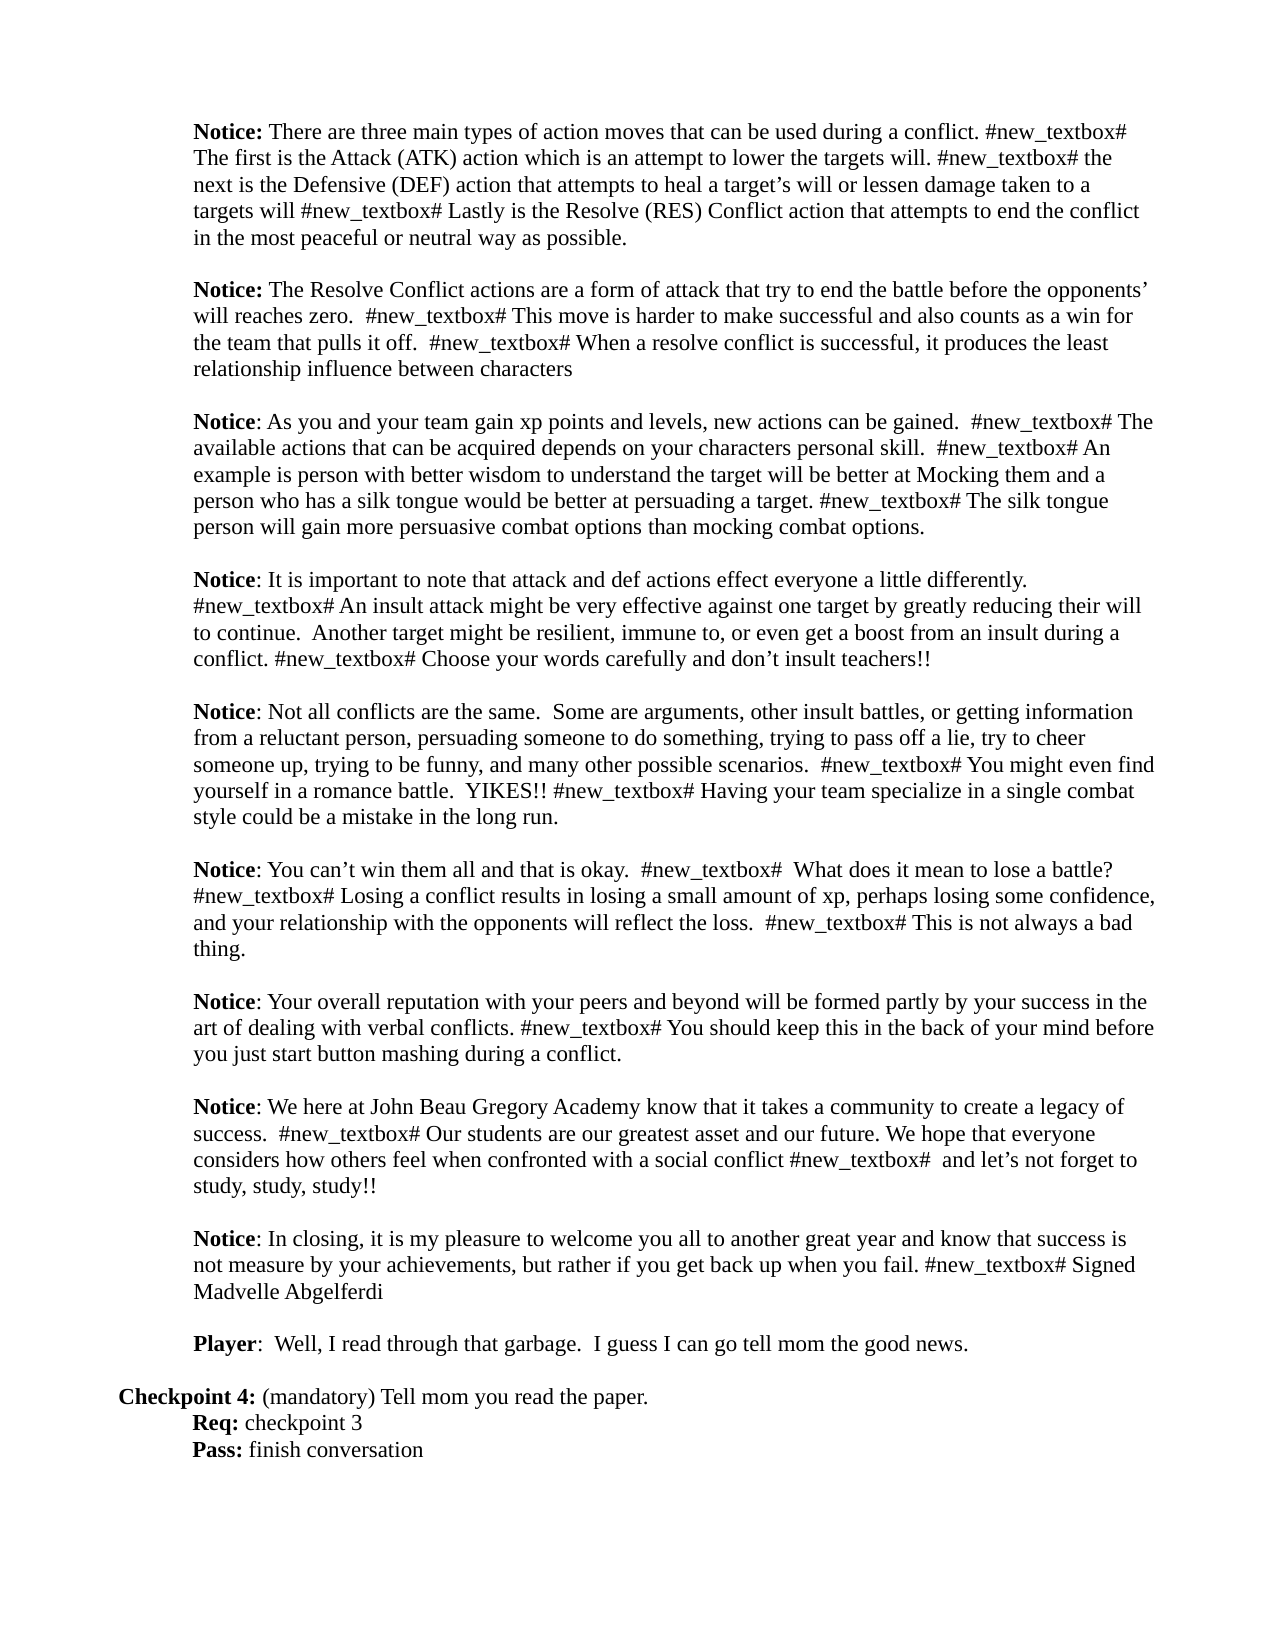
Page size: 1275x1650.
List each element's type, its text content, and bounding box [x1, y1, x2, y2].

text Notice: The Resolve Conflict actions are a form of attack that try to end the battle before the opponents’ will reaches zero. #new_textbox# This move is harder to make successful and also counts as a win for the team that pulls it off. #new_textbox# When a resolve conflict is successful, it produces the least relationship influence between characters [193, 276, 1157, 382]
text Notice: It is important to note that attack and def actions effect everyone a little differently. #new_textbox# An insult attack might be very effective against one target by greatly reducing their will to continue. Another target might be resilient, immune to, or even get a boost from an insult during a conflict. #new_textbox# Choose your words carefully and don’t insult teachers!! [193, 566, 1157, 672]
text Player: Well, I read through that garbage. I guess I can go tell mom the good news. [193, 1330, 1157, 1357]
text Notice: Your overall reputation with your peers and beyond will be formed partly by your success in the art of dealing with verbal conflicts. #new_textbox# You should keep this in the back of your mind before you just start button mashing during a conflict. [193, 988, 1157, 1067]
text Notice: We here at John Beau Gregory Academy know that it takes a community to create a legacy of success. #new_textbox# Our students are our greatest asset and our future. We hope that everyone considers how others feel when confronted with a social conflict #new_textbox# and let’s not forget to study, study, study!! [193, 1093, 1157, 1199]
text Notice: In closing, it is my pleasure to welcome you all to another great year and know that success is not measure by your achievements, but rather if you get back up when you fail. #new_textbox# Signed Madvelle Abgelferdi [193, 1225, 1157, 1304]
text Notice: Not all conflicts are the same. Some are arguments, other insult battles, or getting information from a reluctant person, persuading someone to do something, trying to pass off a lie, try to cheer someone up, trying to be funny, and many other possible scenarios. #new_textbox# You might even find yourself in a romance battle. YIKES!! #new_textbox# Having your team specialize in a single combat style could be a mistake in the long run. [193, 698, 1157, 830]
text Notice: You can’t win them all and that is okay. #new_textbox# What does it mean to lose a battle? #new_textbox# Losing a conflict results in losing a small amount of xp, perhaps losing some confidence, and your relationship with the opponents will reflect the loss. #new_textbox# This is not always a bad thing. [193, 856, 1157, 961]
text Pass: finish conversation [118, 1436, 1157, 1462]
text Checkpoint 4: (mandatory) Tell mom you read the paper. [118, 1383, 1157, 1409]
text Req: checkpoint 3 [118, 1409, 1157, 1436]
text Notice: There are three main types of action moves that can be used during a conflict. #new_textbox# The first is the Attack (ATK) action which is an attempt to lower the targets will. #new_textbox# the next is the Defensive (DEF) action that attempts to heal a target’s will or lessen damage taken to a targets will #new_textbox# Lastly is the Resolve (RES) Conflict action that attempts to end the conflict in the most peaceful or neutral way as possible. [193, 118, 1157, 250]
text Notice: As you and your team gain xp points and levels, new actions can be gained. #new_textbox# The available actions that can be acquired depends on your characters personal skill. #new_textbox# An example is person with better wisdom to understand the target will be better at Mocking them and a person who has a silk tongue would be better at persuading a target. #new_textbox# The silk tongue person will gain more persuasive combat options than mocking combat options. [193, 408, 1157, 540]
